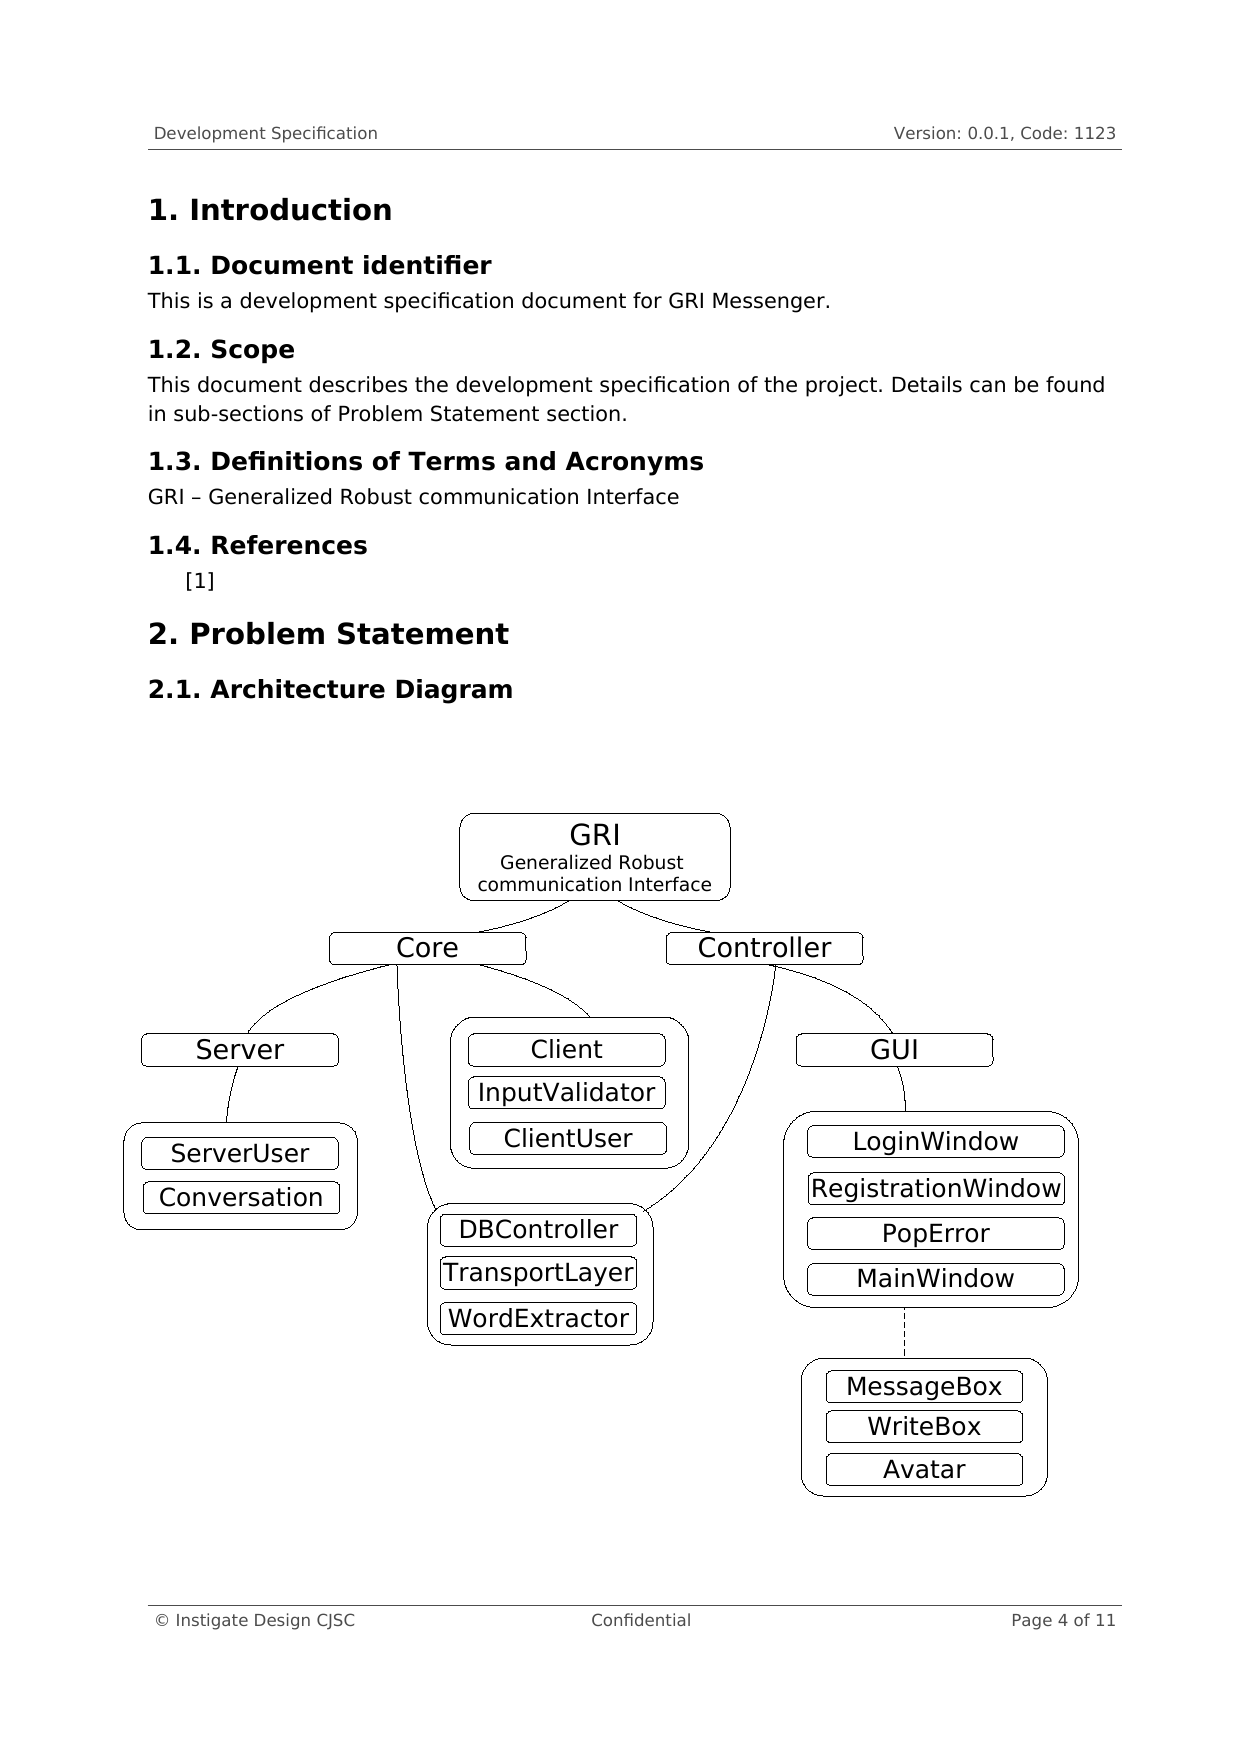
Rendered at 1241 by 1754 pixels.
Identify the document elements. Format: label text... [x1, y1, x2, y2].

subtitle Document identifier [148, 251, 1122, 280]
subtitle Problem Statement [148, 617, 1122, 651]
subtitle Introduction [148, 194, 1122, 228]
subtitle Definitions of Terms and Acronyms [148, 447, 1122, 477]
text GRI – Generalized Robust communication Interface [148, 485, 1122, 510]
text This is a development specification document for GRI Messenger. [148, 289, 1122, 313]
subtitle Architecture Diagram [148, 675, 1122, 704]
subtitle References [148, 531, 1122, 560]
text This document describes the development specification of the project. Details can be found in sub-sections of Problem Statement section. [148, 373, 1122, 426]
subtitle Scope [148, 335, 1122, 364]
